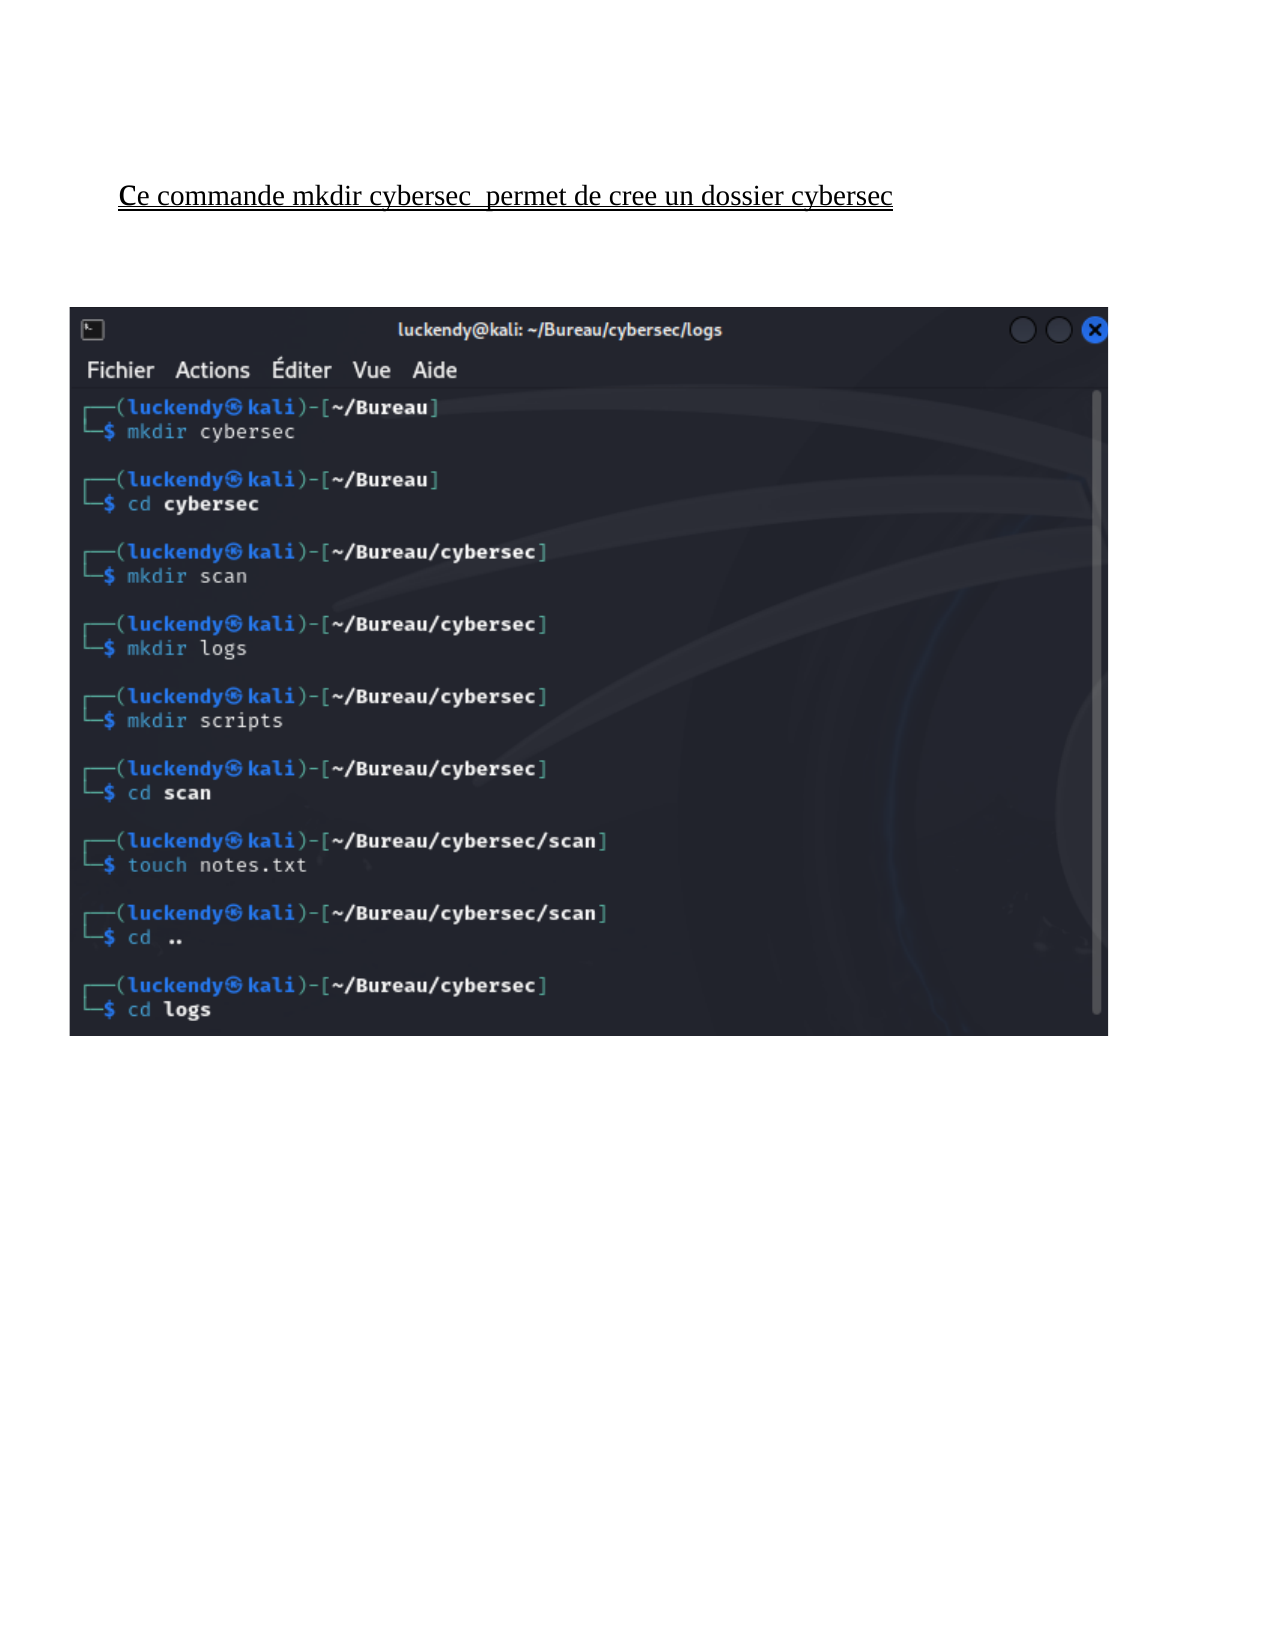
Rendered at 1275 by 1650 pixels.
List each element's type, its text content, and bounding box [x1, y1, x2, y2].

text ce commande mkdir cybersec permet de cree un dossier cybersec [118, 166, 1157, 214]
picture [69, 307, 1109, 1036]
